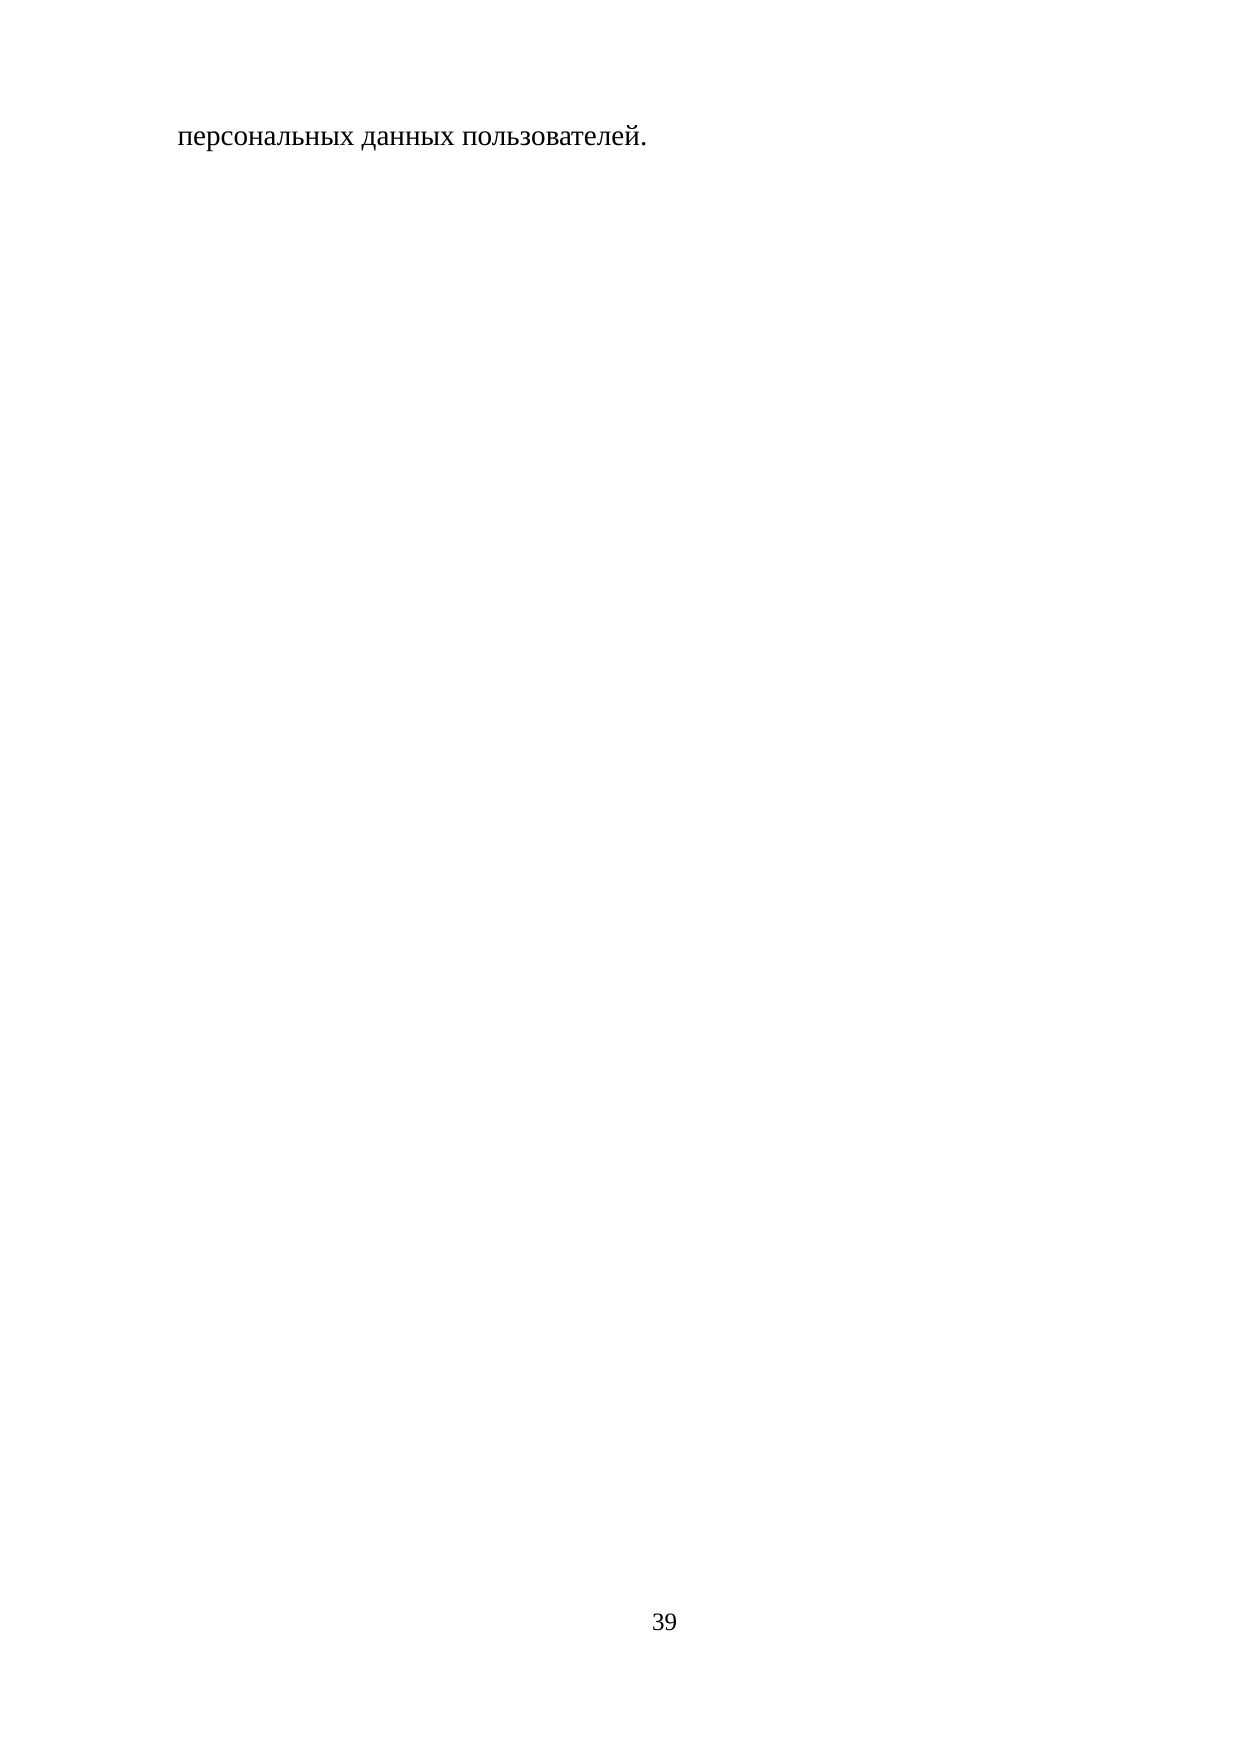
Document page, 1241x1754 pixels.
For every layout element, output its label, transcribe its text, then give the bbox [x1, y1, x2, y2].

text персональных данных пользователей. [177, 118, 1152, 152]
